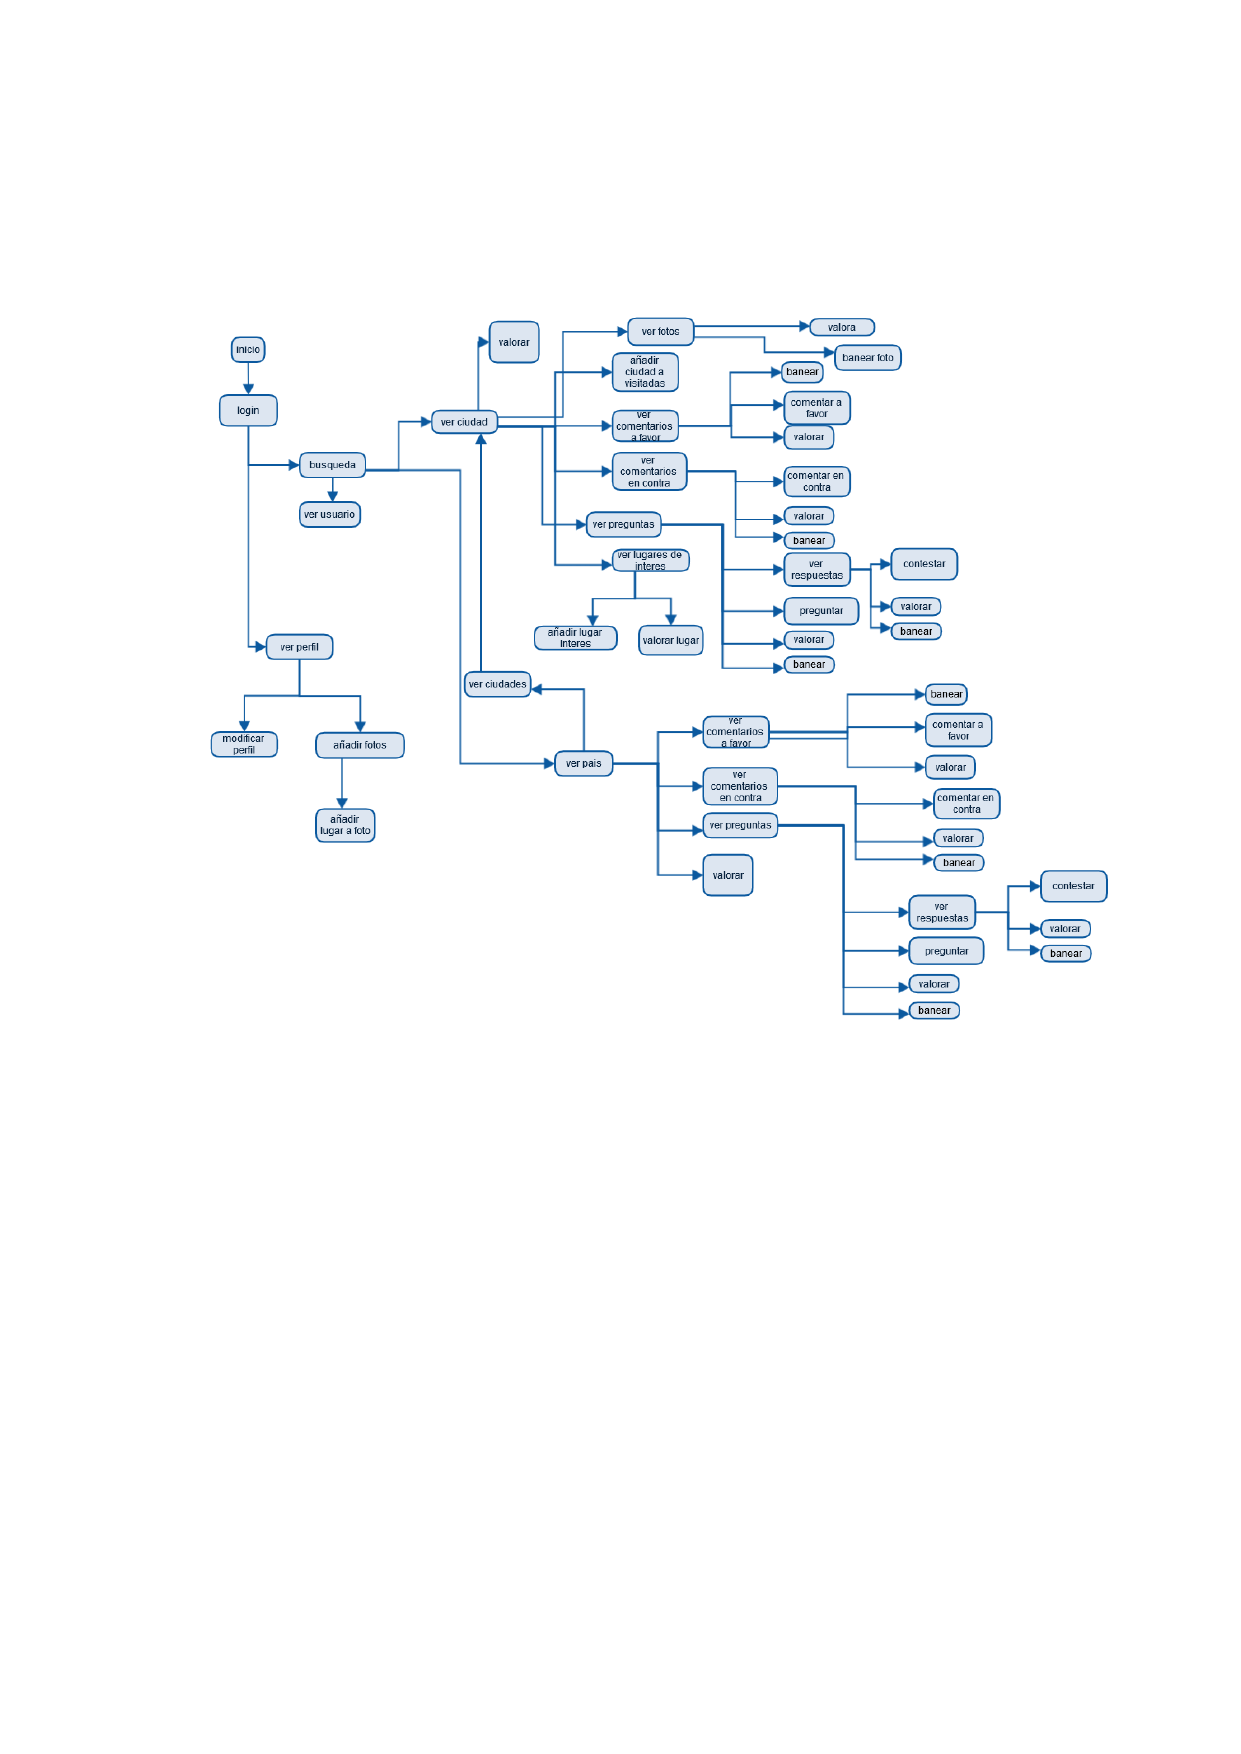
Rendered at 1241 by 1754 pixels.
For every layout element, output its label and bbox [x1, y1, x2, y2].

picture [118, 304, 1123, 1034]
